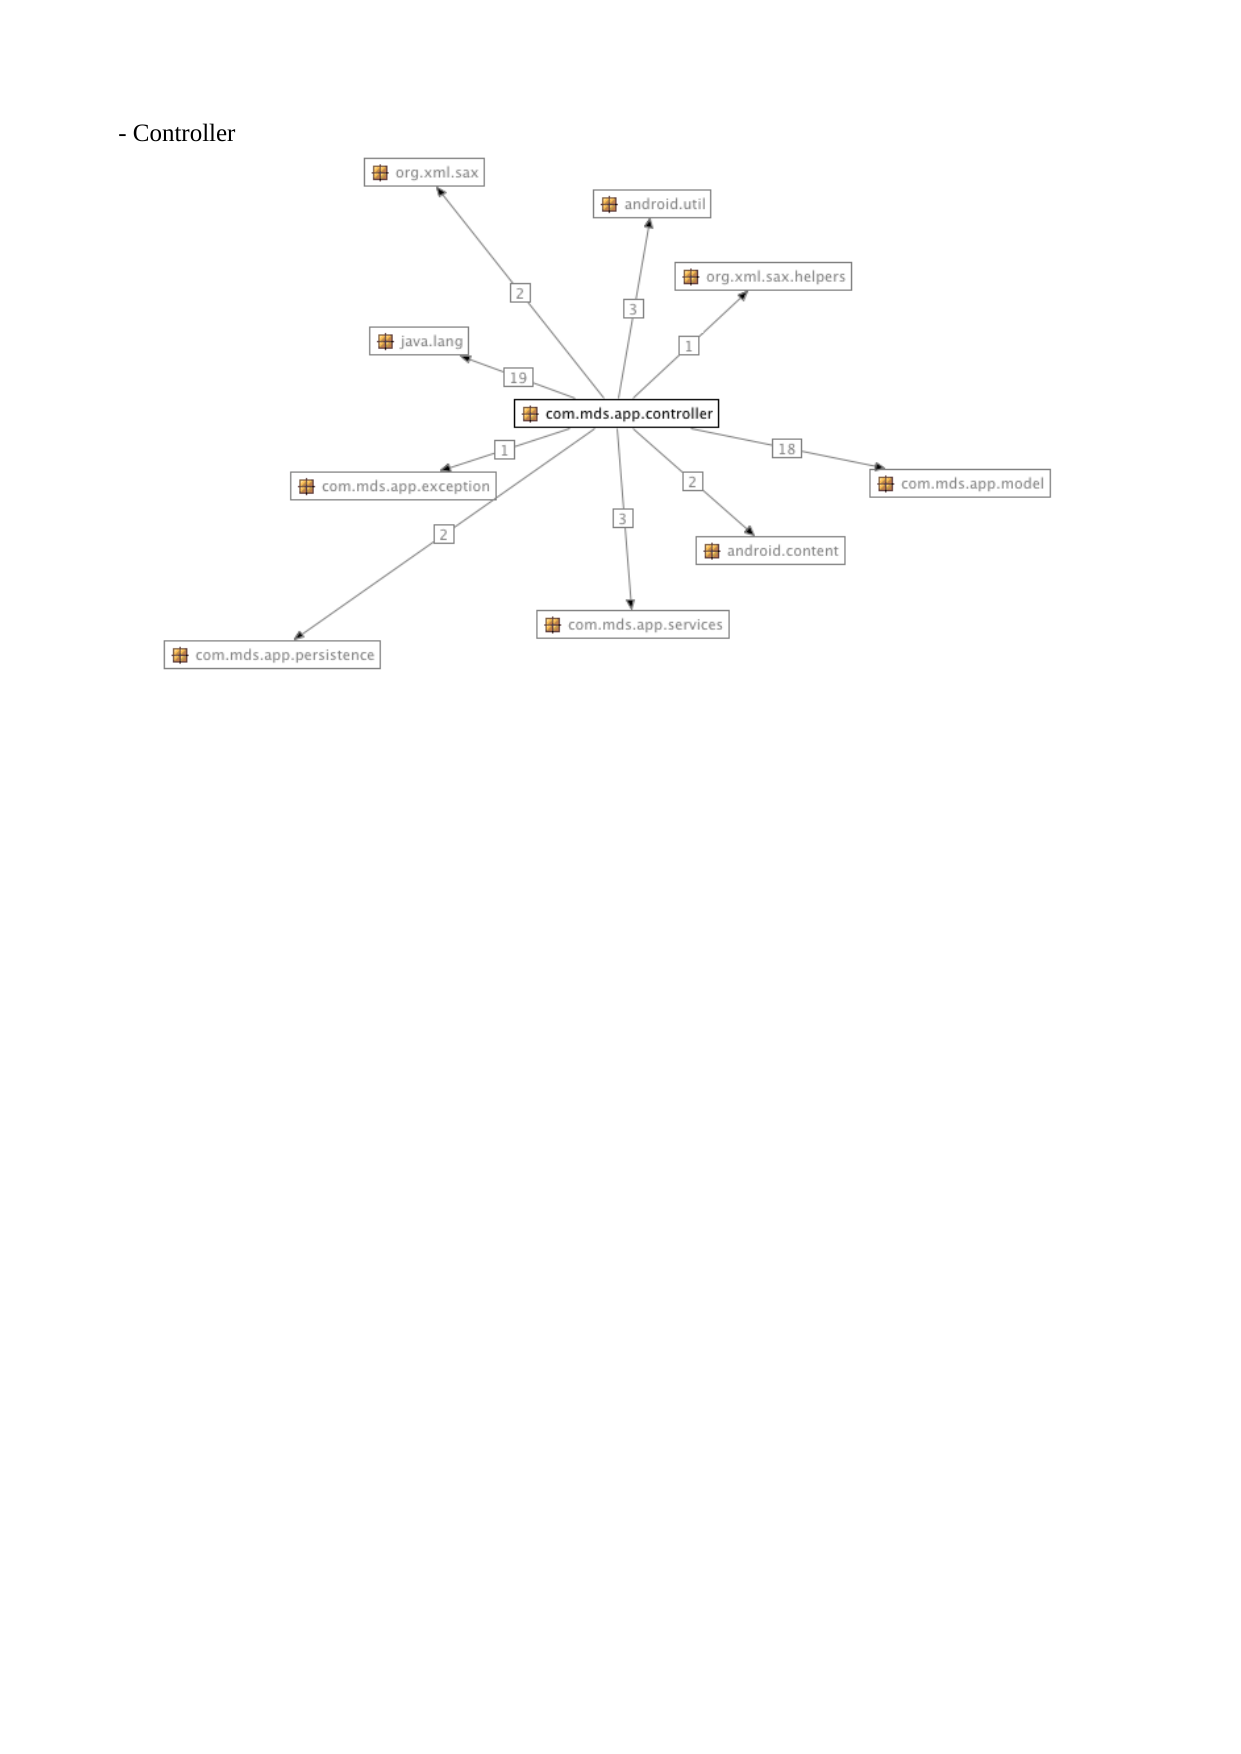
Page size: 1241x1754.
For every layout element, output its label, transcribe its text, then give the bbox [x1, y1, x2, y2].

picture [152, 146, 1088, 730]
text - Controller [118, 118, 1122, 147]
